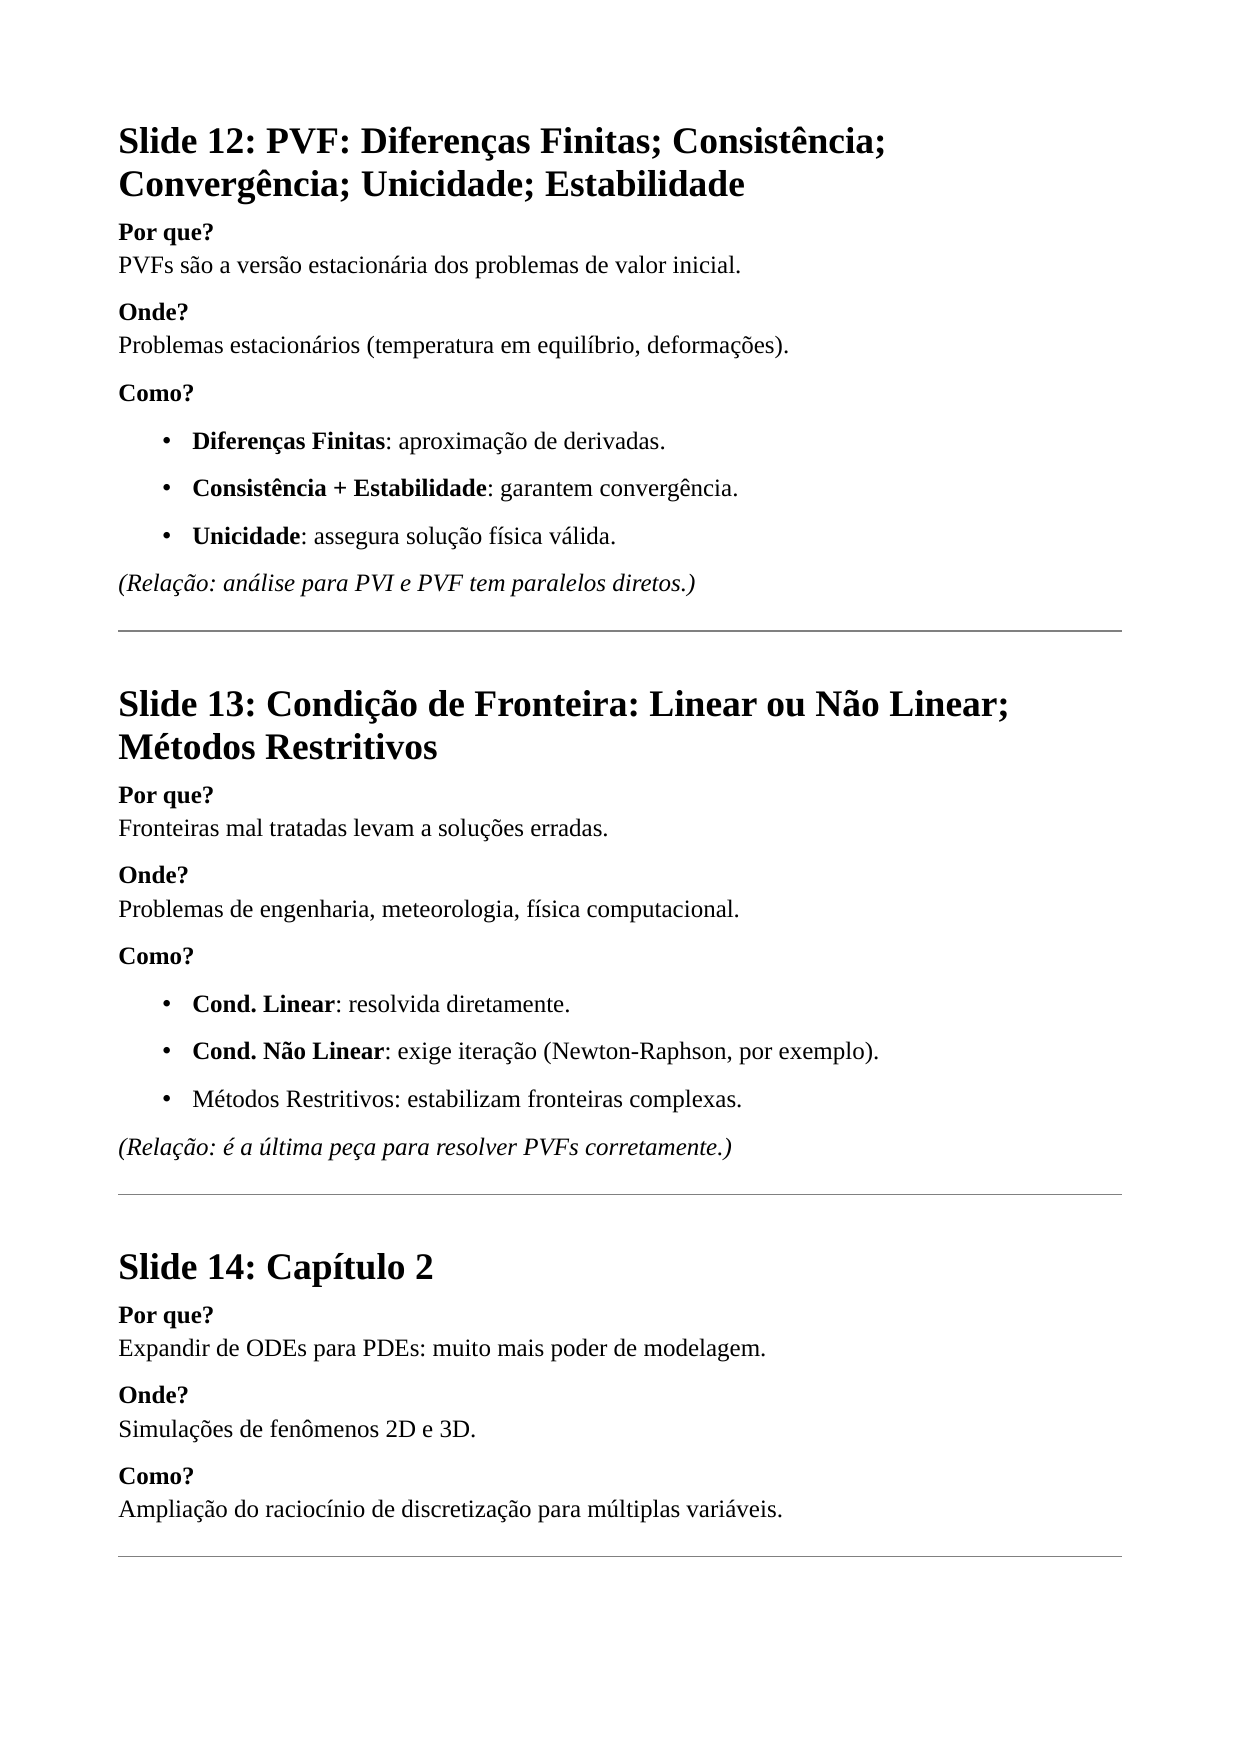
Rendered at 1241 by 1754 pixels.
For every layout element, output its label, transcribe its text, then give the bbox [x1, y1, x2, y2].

subtitle Slide 14: Capítulo 2 [118, 1244, 1122, 1287]
text Como? [118, 378, 1122, 407]
text Por que? PVFs são a versão estacionária dos problemas de valor inicial. [118, 217, 1122, 279]
text Como? Ampliação do raciocínio de discretização para múltiplas variáveis. [118, 1461, 1122, 1523]
list Cond. Linear: resolvida diretamente. [162, 989, 1122, 1018]
text (Relação: é a última peça para resolver PVFs corretamente.) [118, 1132, 1122, 1160]
list Unicidade: assegura solução física válida. [162, 521, 1122, 550]
text Por que? Fronteiras mal tratadas levam a soluções erradas. [118, 780, 1122, 842]
text Onde? Problemas de engenharia, meteorologia, física computacional. [118, 861, 1122, 922]
list Métodos Restritivos: estabilizam fronteiras complexas. [162, 1084, 1122, 1113]
text Onde? Problemas estacionários (temperatura em equilíbrio, deformações). [118, 297, 1122, 359]
subtitle Slide 12: PVF: Diferenças Finitas; Consistência; Convergência; Unicidade; Estabilidade [118, 118, 1122, 204]
text (Relação: análise para PVI e PVF tem paralelos diretos.) [118, 568, 1122, 597]
text Como? [118, 941, 1122, 970]
list Consistência + Estabilidade: garantem convergência. [162, 473, 1122, 502]
subtitle Slide 13: Condição de Fronteira: Linear ou Não Linear; Métodos Restritivos [118, 681, 1122, 767]
text Onde? Simulações de fenômenos 2D e 3D. [118, 1381, 1122, 1442]
list Cond. Não Linear: exige iteração (Newton-Raphson, por exemplo). [162, 1036, 1122, 1065]
text Por que? Expandir de ODEs para PDEs: muito mais poder de modelagem. [118, 1300, 1122, 1362]
list Diferenças Finitas: aproximação de derivadas. [162, 426, 1122, 454]
